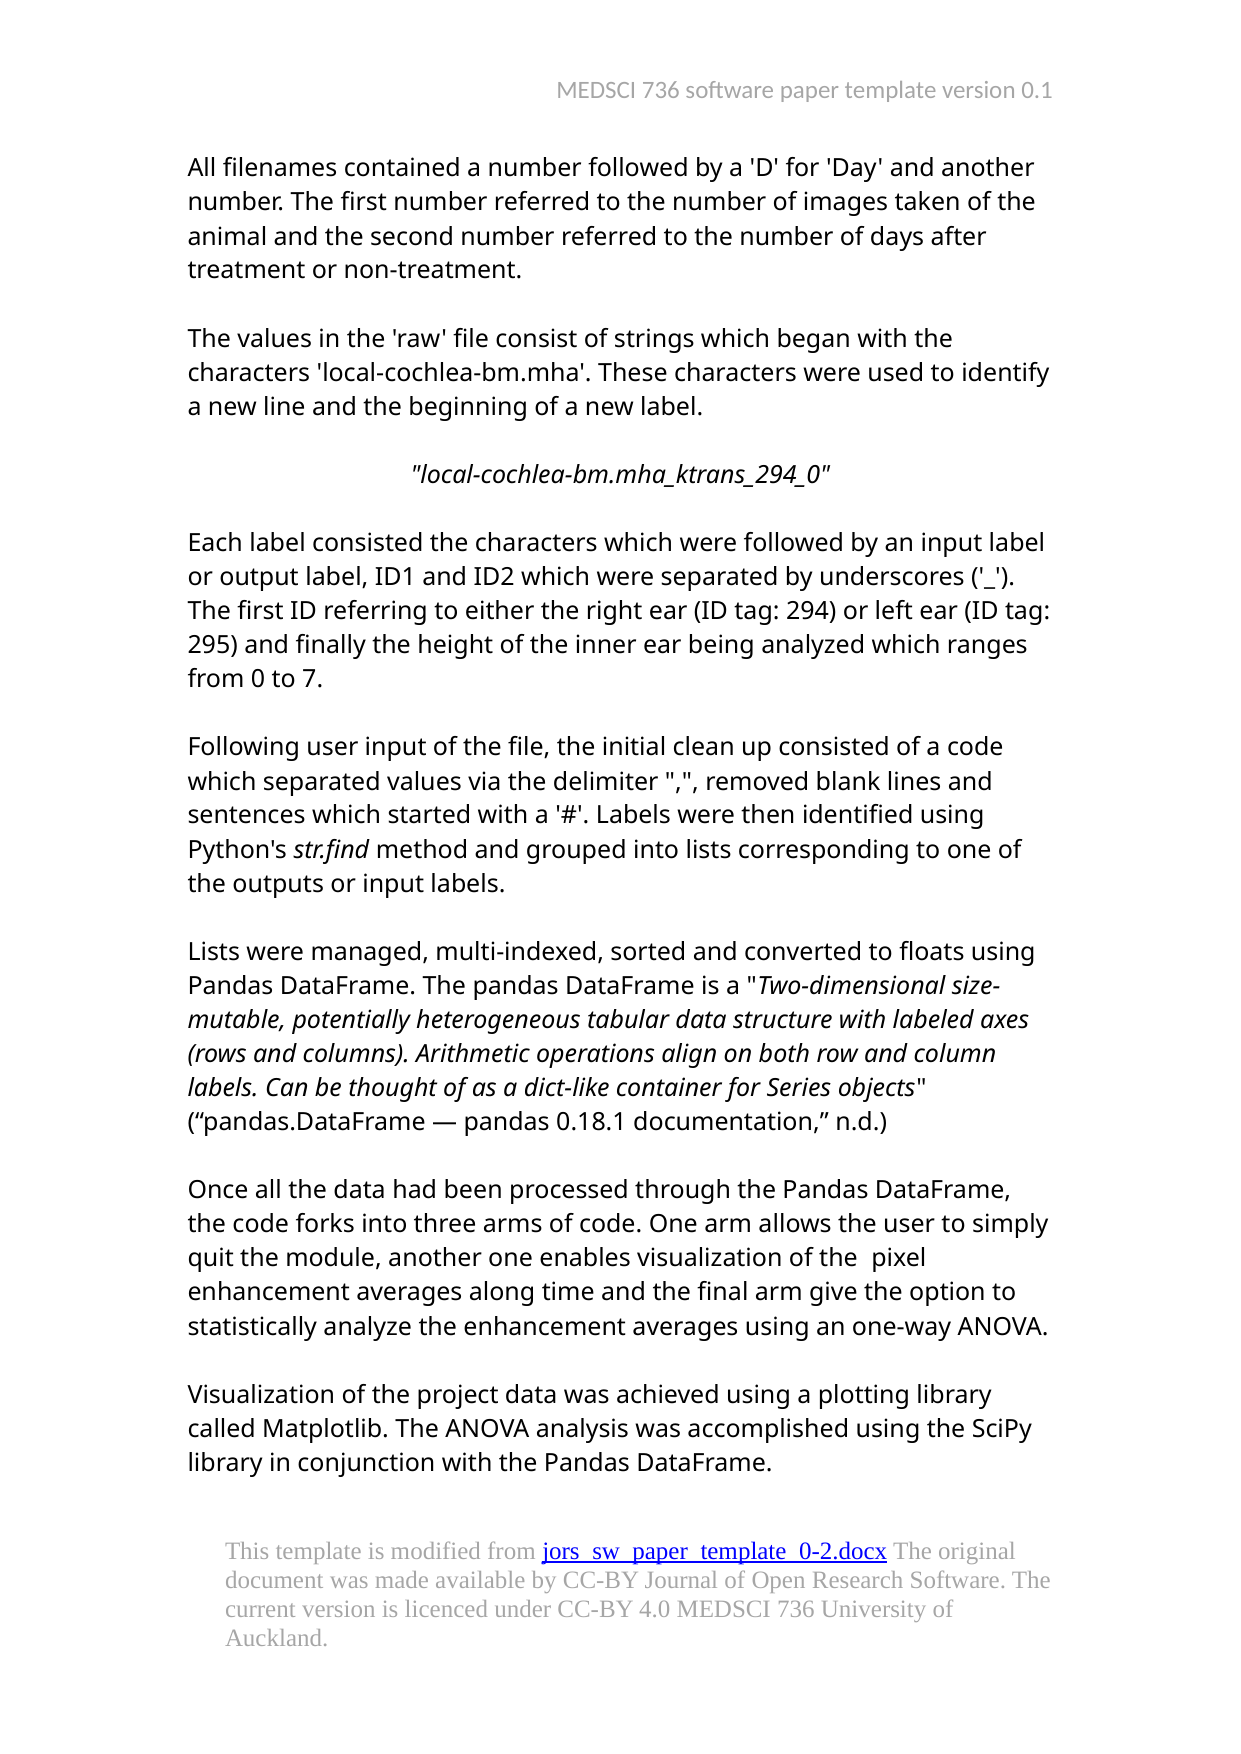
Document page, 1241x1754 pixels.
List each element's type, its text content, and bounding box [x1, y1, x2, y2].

text Visualization of the project data was achieved using a plotting library called Matplotlib. The ANOVA analysis was accomplished using the SciPy library in conjunction with the Pandas DataFrame. [187, 1376, 1053, 1478]
text Each label consisted the characters which were followed by an input label or output label, ID1 and ID2 which were separated by underscores ('_'). The first ID referring to either the right ear (ID tag: 294) or left ear (ID tag: 295) and finally the height of the inner ear being analyzed which ranges from 0 to 7. [187, 525, 1053, 695]
text Once all the data had been processed through the Pandas DataFrame, the code forks into three arms of code. One arm allows the user to simply quit the module, another one enables visualization of the pixel enhancement averages along time and the final arm give the option to statistically analyze the enhancement averages using an one-way ANOVA. [187, 1172, 1053, 1342]
text The values in the 'raw' file consist of strings which began with the characters 'local-cochlea-bm.mha'. These characters were used to identify a new line and the beginning of a new label. [187, 320, 1053, 422]
text Following user input of the file, the initial clean up consisted of a code which separated values via the delimiter ",", removed blank lines and sentences which started with a '#'. Labels were then identified using Python's str.find method and grouped into lists corresponding to one of the outputs or input labels. [187, 729, 1053, 899]
text Lists were managed, multi-indexed, sorted and converted to floats using Pandas DataFrame. The pandas DataFrame is a "Two-dimensional size-mutable, potentially heterogeneous tabular data structure with labeled axes (rows and columns). Arithmetic operations align on both row and column labels. Can be thought of as a dict-like container for Series objects" (“pandas.DataFrame — pandas 0.18.1 documentation,” n.d.) [187, 933, 1053, 1138]
text All filenames contained a number followed by a 'D' for 'Day' and another number. The first number referred to the number of images taken of the animal and the second number referred to the number of days after treatment or non-treatment. [187, 150, 1053, 286]
text "local-cochlea-bm.mha_ktrans_294_0" [187, 457, 1053, 491]
